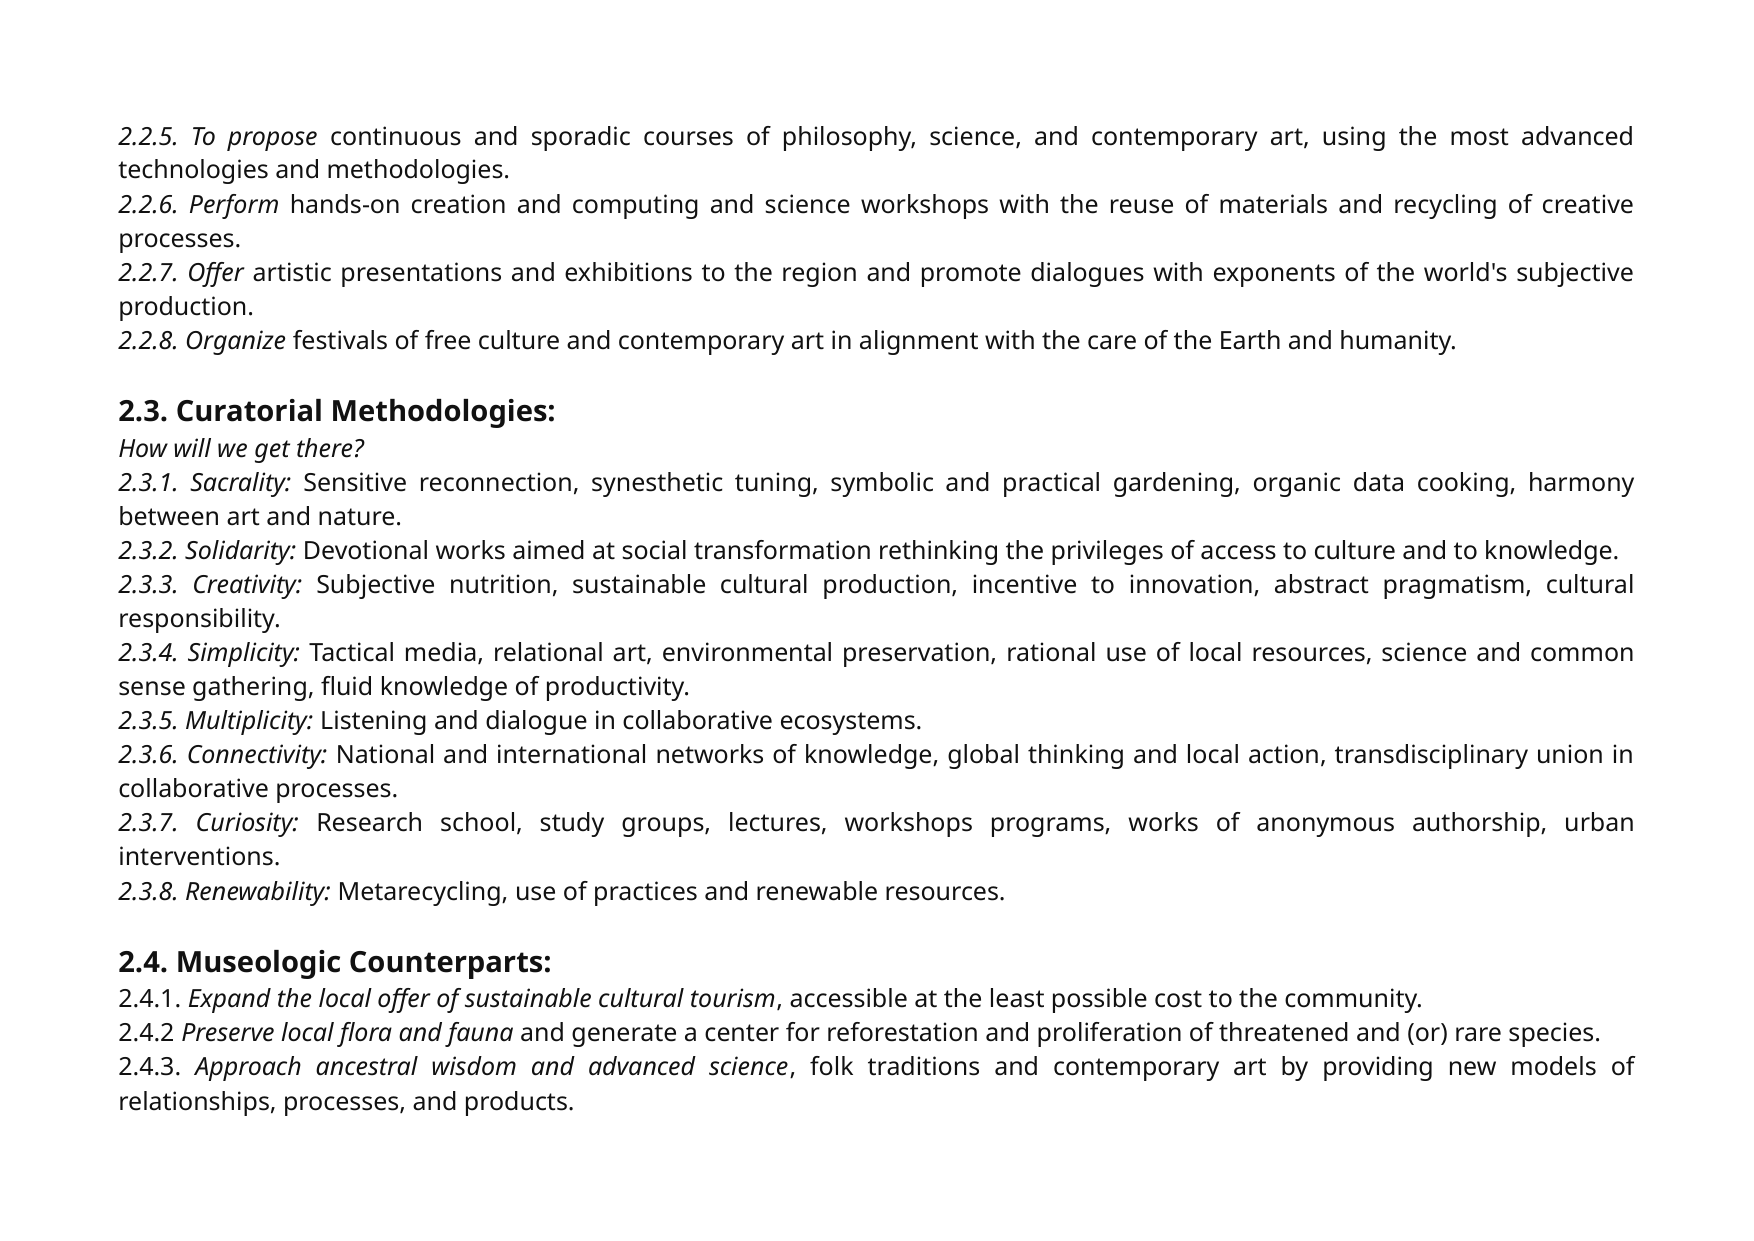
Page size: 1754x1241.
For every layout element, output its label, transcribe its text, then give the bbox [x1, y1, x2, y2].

text 2.3.3. Creativity: Subjective nutrition, sustainable cultural production, incentive to innovation, abstract pragmatism, cultural responsibility. [118, 567, 1636, 635]
text How will we get there? [118, 430, 1636, 464]
text 2.3.4. Simplicity: Tactical media, relational art, environmental preservation, rational use of local resources, science and common sense gathering, fluid knowledge of productivity. [118, 635, 1636, 703]
text 2.4.2 Preserve local flora and fauna and generate a center for reforestation and proliferation of threatened and (or) rare species. [118, 1015, 1636, 1049]
text 2.3.1. Sacrality: Sensitive reconnection, synesthetic tuning, symbolic and practical gardening, organic data cooking, harmony between art and nature. [118, 464, 1636, 532]
text 2.3.7. Curiosity: Research school, study groups, lectures, workshops programs, works of anonymous authorship, urban interventions. [118, 805, 1636, 873]
text 2.3.6. Connectivity: National and international networks of knowledge, global thinking and local action, transdisciplinary union in collaborative processes. [118, 737, 1636, 805]
text 2.2.5. To propose continuous and sporadic courses of philosophy, science, and contemporary art, using the most advanced technologies and methodologies. [118, 118, 1636, 186]
text 2.4. Museologic Counterparts: [118, 941, 1636, 981]
text 2.3.2. Solidarity: Devotional works aimed at social transformation rethinking the privileges of access to culture and to knowledge. [118, 532, 1636, 567]
text 2.3. Curatorial Methodologies: [118, 391, 1636, 430]
text 2.2.6. Perform hands-on creation and computing and science workshops with the reuse of materials and recycling of creative processes. [118, 186, 1636, 254]
text 2.3.5. Multiplicity: Listening and dialogue in collaborative ecosystems. [118, 703, 1636, 737]
text 2.2.8. Organize festivals of free culture and contemporary art in alignment with the care of the Earth and humanity. [118, 322, 1636, 357]
text 2.3.8. Renewability: Metarecycling, use of practices and renewable resources. [118, 873, 1636, 907]
text 2.2.7. Offer artistic presentations and exhibitions to the region and promote dialogues with exponents of the world's subjective production. [118, 254, 1636, 322]
text 2.4.3. Approach ancestral wisdom and advanced science, folk traditions and contemporary art by providing new models of relationships, processes, and products. [118, 1049, 1636, 1117]
text 2.4.1. Expand the local offer of sustainable cultural tourism, accessible at the least possible cost to the community. [118, 981, 1636, 1015]
